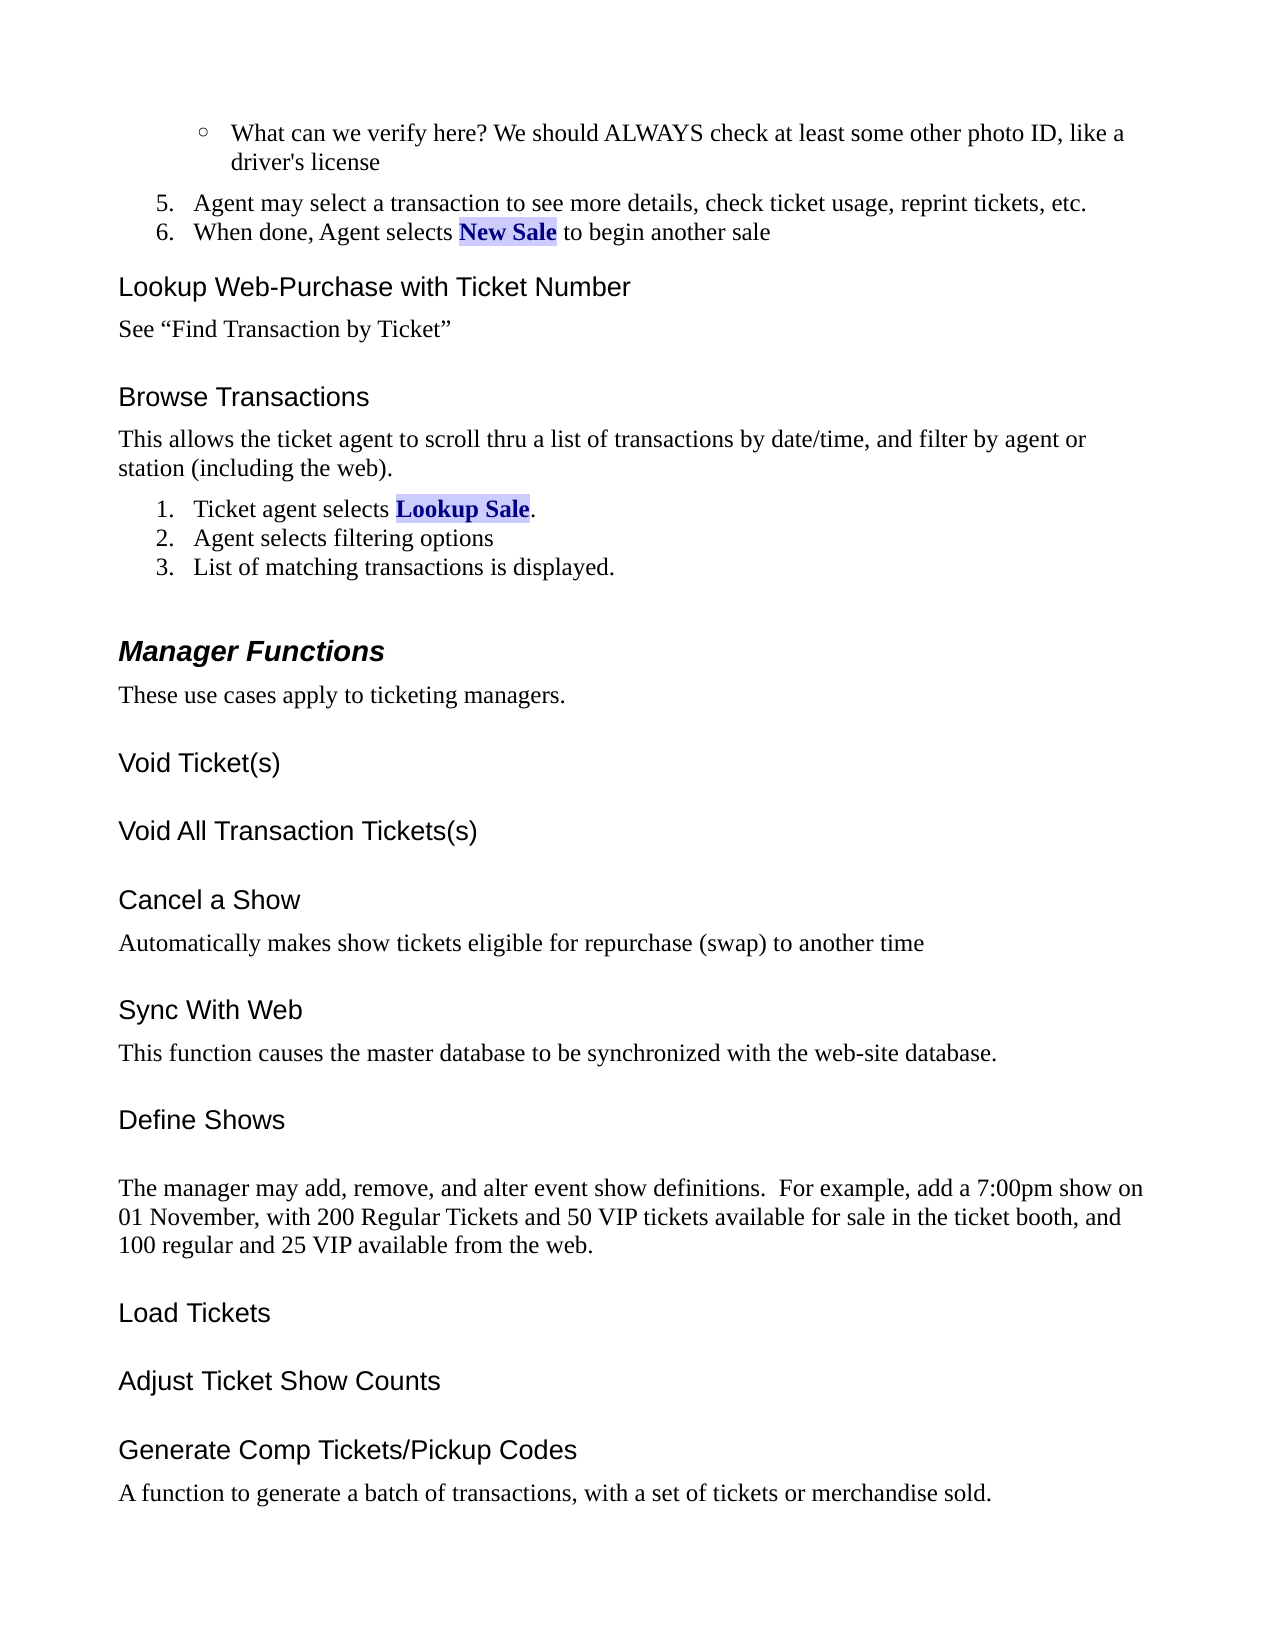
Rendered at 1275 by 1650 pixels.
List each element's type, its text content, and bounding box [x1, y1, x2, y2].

list List of matching transactions is displayed. [156, 552, 1157, 581]
list Ticket agent selects Lookup Sale. [530, 494, 1157, 523]
text These use cases apply to ticketing managers. [118, 680, 1157, 709]
list When done, Agent selects New Sale to begin another sale [156, 217, 459, 246]
subtitle Define Shows [118, 1104, 1157, 1135]
subtitle Lookup Web-Purchase with Ticket Number [118, 271, 1157, 302]
subtitle Void Ticket(s) [118, 747, 1157, 778]
text Automatically makes show tickets eligible for repurchase (swap) to another time [118, 928, 1157, 957]
list Ticket agent selects Lookup Sale. [156, 494, 396, 523]
text The manager may add, remove, and alter event show definitions. For example, add a 7:00pm show on 01 November, with 200 Regular Tickets and 50 VIP tickets available for sale in the ticket booth, and 100 regular and 25 VIP available from the web. [118, 1173, 1157, 1259]
text See “Find Transaction by Ticket” [118, 314, 1157, 343]
subtitle Adjust Ticket Show Counts [118, 1365, 1157, 1397]
list What can we verify here? We should ALWAYS check at least some other photo ID, like a driver's license [193, 118, 1157, 176]
subtitle Generate Comp Tickets/Pickup Codes [118, 1434, 1157, 1465]
list Agent may select a transaction to see more details, check ticket usage, reprint tickets, etc. [156, 188, 1157, 217]
text A function to generate a batch of transactions, with a set of tickets or merchandise sold. [118, 1478, 1157, 1507]
subtitle Cancel a Show [118, 884, 1157, 915]
subtitle Void All Transaction Tickets(s) [118, 815, 1157, 847]
subtitle Load Tickets [118, 1297, 1157, 1328]
text This allows the ticket agent to scroll thru a list of transactions by date/time, and filter by agent or station (including the web). [118, 424, 1157, 482]
text This function causes the master database to be synchronized with the web-site database. [118, 1038, 1157, 1067]
subtitle Sync With Web [118, 994, 1157, 1025]
subtitle Manager Functions [118, 634, 1157, 668]
list When done, Agent selects New Sale to begin another sale [557, 217, 1157, 246]
subtitle Browse Transactions [118, 381, 1157, 412]
list Agent selects filtering options [156, 523, 1157, 552]
